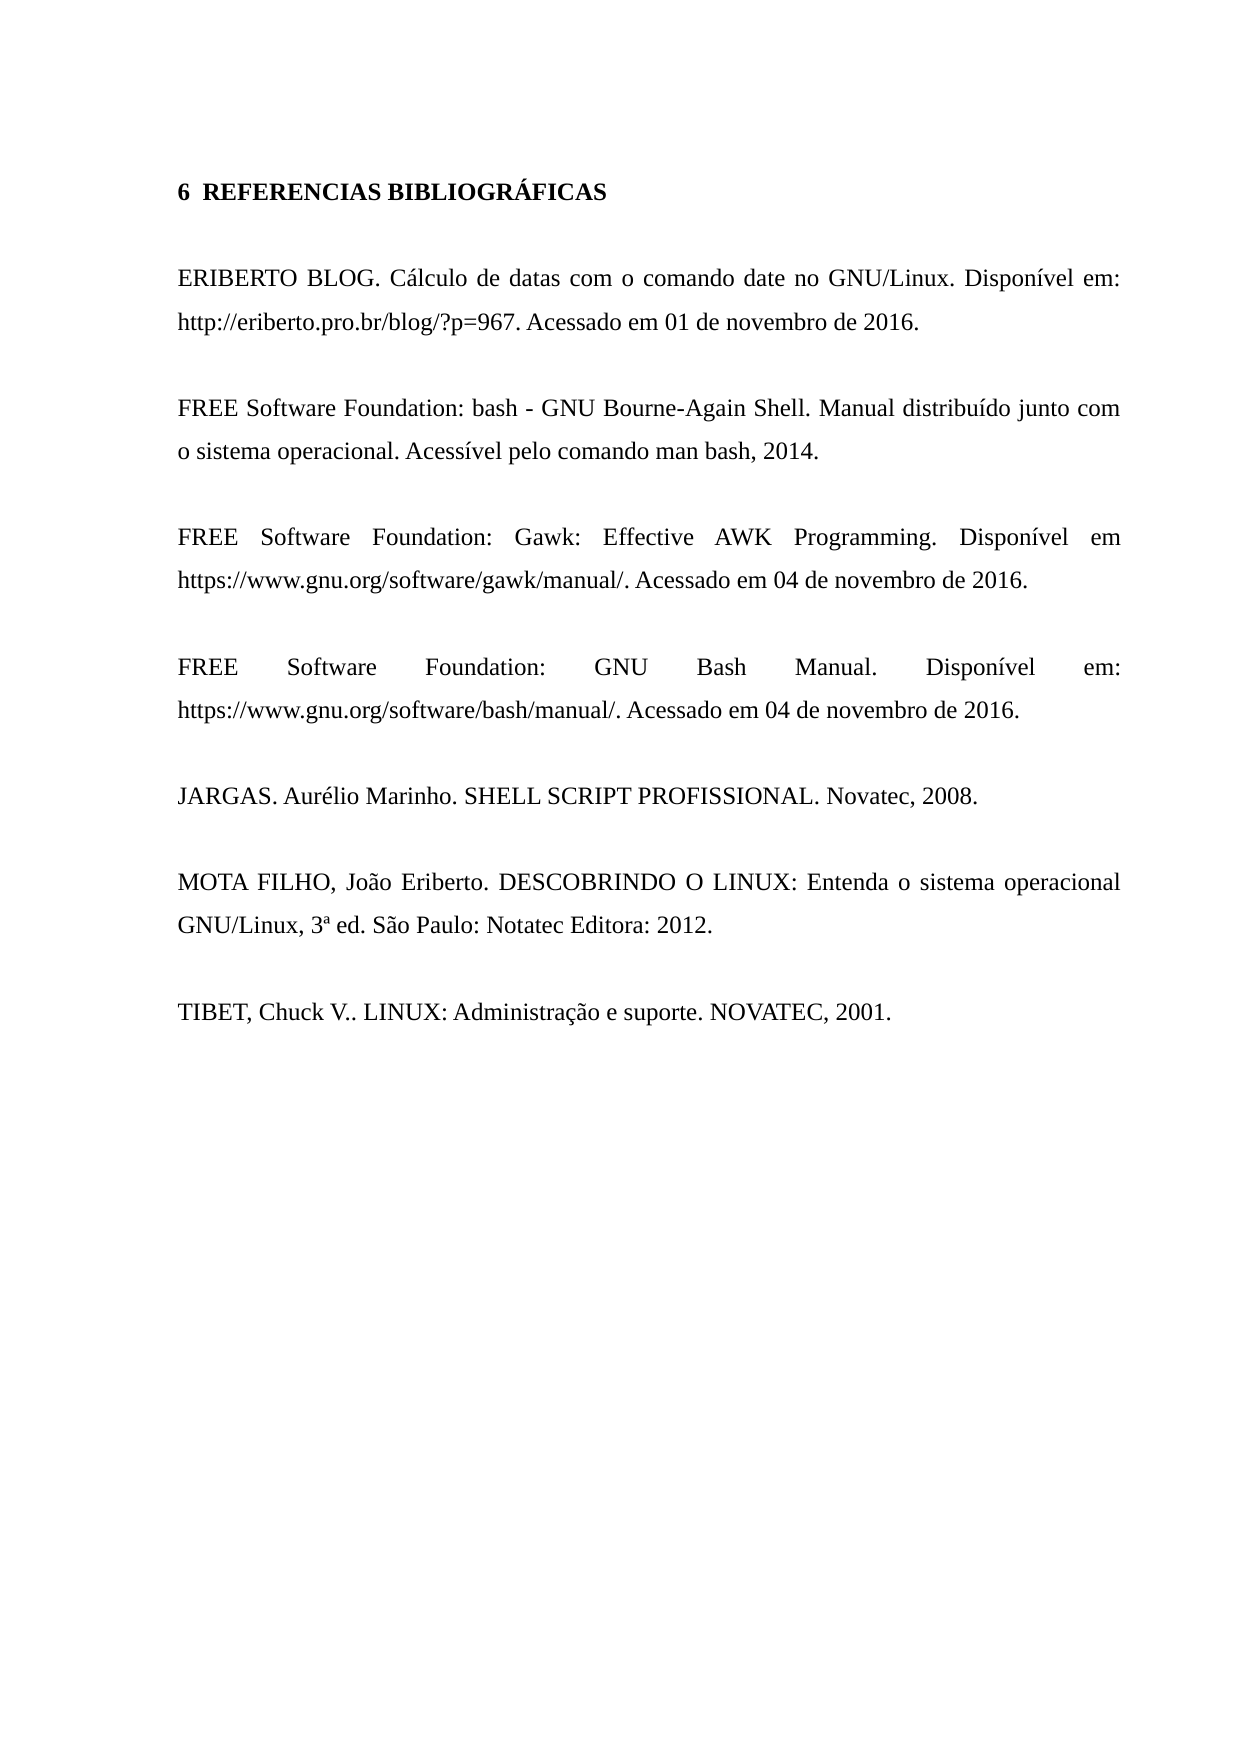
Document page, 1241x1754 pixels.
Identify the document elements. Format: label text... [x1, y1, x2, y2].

text FREE Software Foundation: bash - GNU Bourne-Again Shell. Manual distribuído junto com o sistema operacional. Acessível pelo comando man bash, 2014. [177, 393, 1122, 465]
text MOTA FILHO, João Eriberto. DESCOBRINDO O LINUX: Entenda o sistema operacional GNU/Linux, 3ª ed. São Paulo: Notatec Editora: 2012. [177, 867, 1122, 939]
text JARGAS. Aurélio Marinho. SHELL SCRIPT PROFISSIONAL. Novatec, 2008. [177, 781, 1122, 810]
text ERIBERTO BLOG. Cálculo de datas com o comando date no GNU/Linux. Disponível em: http://eriberto.pro.br/blog/?p=967. Acessado em 01 de novembro de 2016. [177, 263, 1122, 335]
subtitle Referencias Bibliográficas [177, 177, 1122, 206]
text FREE Software Foundation: Gawk: Effective AWK Programming. Disponível em https://www.gnu.org/software/gawk/manual/. Acessado em 04 de novembro de 2016. [177, 522, 1122, 594]
text TIBET, Chuck V.. LINUX: Administração e suporte. NOVATEC, 2001. [177, 997, 1122, 1025]
text FREE Software Foundation: GNU Bash Manual. Disponível em: https://www.gnu.org/software/bash/manual/. Acessado em 04 de novembro de 2016. [177, 652, 1122, 723]
